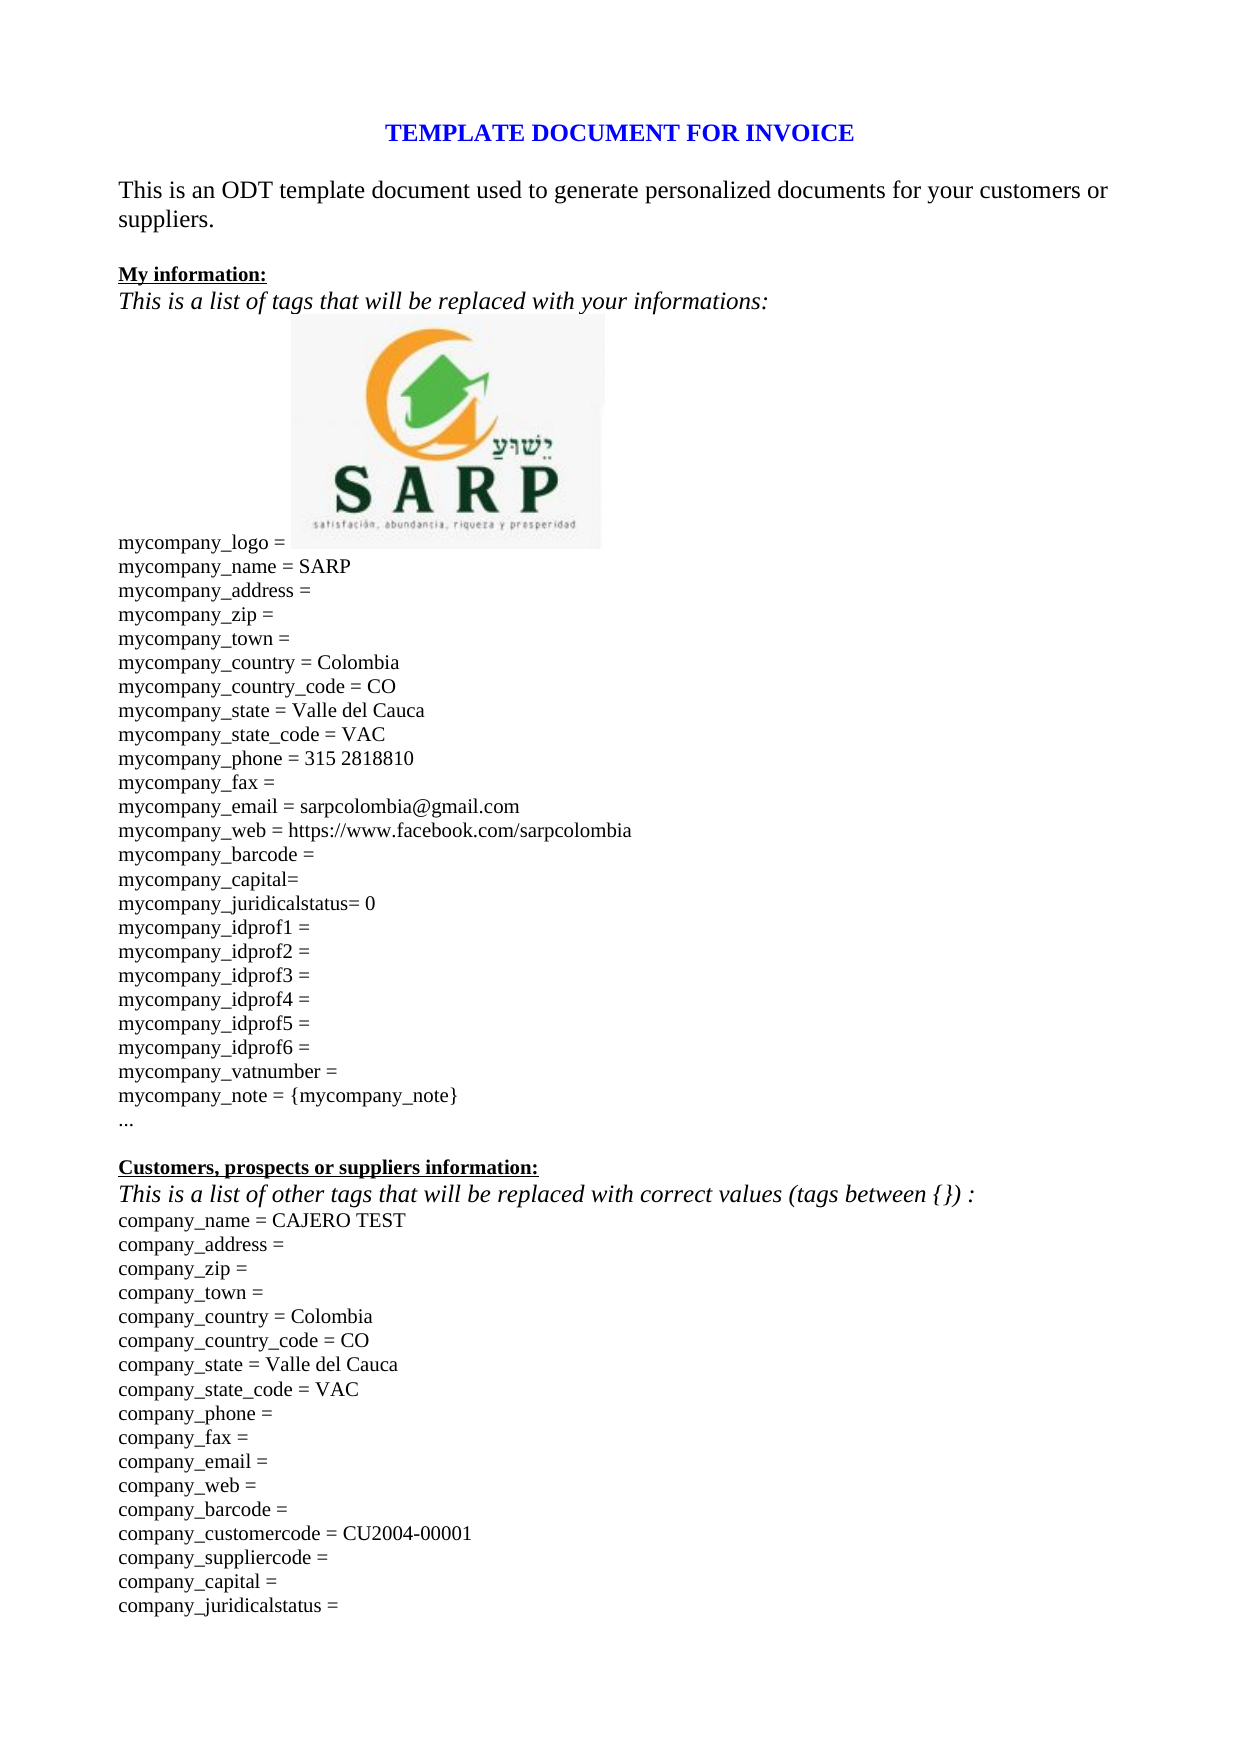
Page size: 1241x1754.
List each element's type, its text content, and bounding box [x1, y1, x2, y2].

text mycompany_web = https://www.facebook.com/sarpcolombia [118, 818, 1122, 842]
text TEMPLATE DOCUMENT FOR INVOICE [118, 118, 1122, 147]
text mycompany_idprof4 = [118, 987, 1122, 1011]
text mycompany_vatnumber = [118, 1059, 1122, 1083]
text company_address = [118, 1232, 1122, 1256]
text mycompany_country = Colombia [118, 650, 1122, 674]
text mycompany_name = SARP [118, 554, 1122, 578]
text mycompany_capital= [118, 866, 1122, 891]
text company_suppliercode = [118, 1545, 1122, 1569]
text mycompany_zip = [118, 602, 1122, 626]
text mycompany_state = Valle del Cauca [118, 698, 1122, 722]
text company_state = Valle del Cauca [118, 1352, 1122, 1376]
text mycompany_address = [118, 578, 1122, 602]
picture [290, 314, 605, 549]
text mycompany_country_code = CO [118, 674, 1122, 698]
text mycompany_idprof3 = [118, 963, 1122, 987]
text This is a list of other tags that will be replaced with correct values (tags between {}) : [118, 1179, 1122, 1208]
text mycompany_town = [118, 626, 1122, 650]
text company_name = CAJERO TEST [118, 1208, 1122, 1232]
text mycompany_barcode = [118, 842, 1122, 866]
text This is a list of tags that will be replaced with your informations: [118, 286, 1122, 315]
text company_zip = [118, 1256, 1122, 1280]
text mycompany_fax = [118, 770, 1122, 794]
text company_email = [118, 1449, 1122, 1473]
text company_state_code = VAC [118, 1376, 1122, 1401]
text mycompany_email = sarpcolombia@gmail.com [118, 794, 1122, 818]
text company_fax = [118, 1424, 1122, 1449]
text company_phone = [118, 1401, 1122, 1424]
text company_barcode = [118, 1497, 1122, 1521]
text company_customercode = CU2004-00001 [118, 1521, 1122, 1545]
text Customers, prospects or suppliers information: [118, 1155, 1122, 1179]
text mycompany_idprof5 = [118, 1011, 1122, 1035]
text mycompany_phone = 315 2818810 [118, 746, 1122, 770]
text company_web = [118, 1473, 1122, 1497]
text company_juridicalstatus = [118, 1593, 1122, 1617]
text My information: [118, 262, 1122, 286]
text mycompany_juridicalstatus= 0 [118, 891, 1122, 914]
text company_country = Colombia [118, 1304, 1122, 1328]
text mycompany_idprof6 = [118, 1035, 1122, 1059]
text mycompany_note = {mycompany_note} [118, 1083, 1122, 1107]
text mycompany_idprof1 = [118, 914, 1122, 939]
text mycompany_state_code = VAC [118, 722, 1122, 746]
text company_capital = [118, 1569, 1122, 1593]
text company_town = [118, 1280, 1122, 1304]
text mycompany_logo = [118, 315, 1122, 554]
text company_country_code = CO [118, 1328, 1122, 1352]
text mycompany_idprof2 = [118, 939, 1122, 963]
text This is an ODT template document used to generate personalized documents for your customers or suppliers. [118, 176, 1122, 233]
text ... [118, 1107, 1122, 1131]
